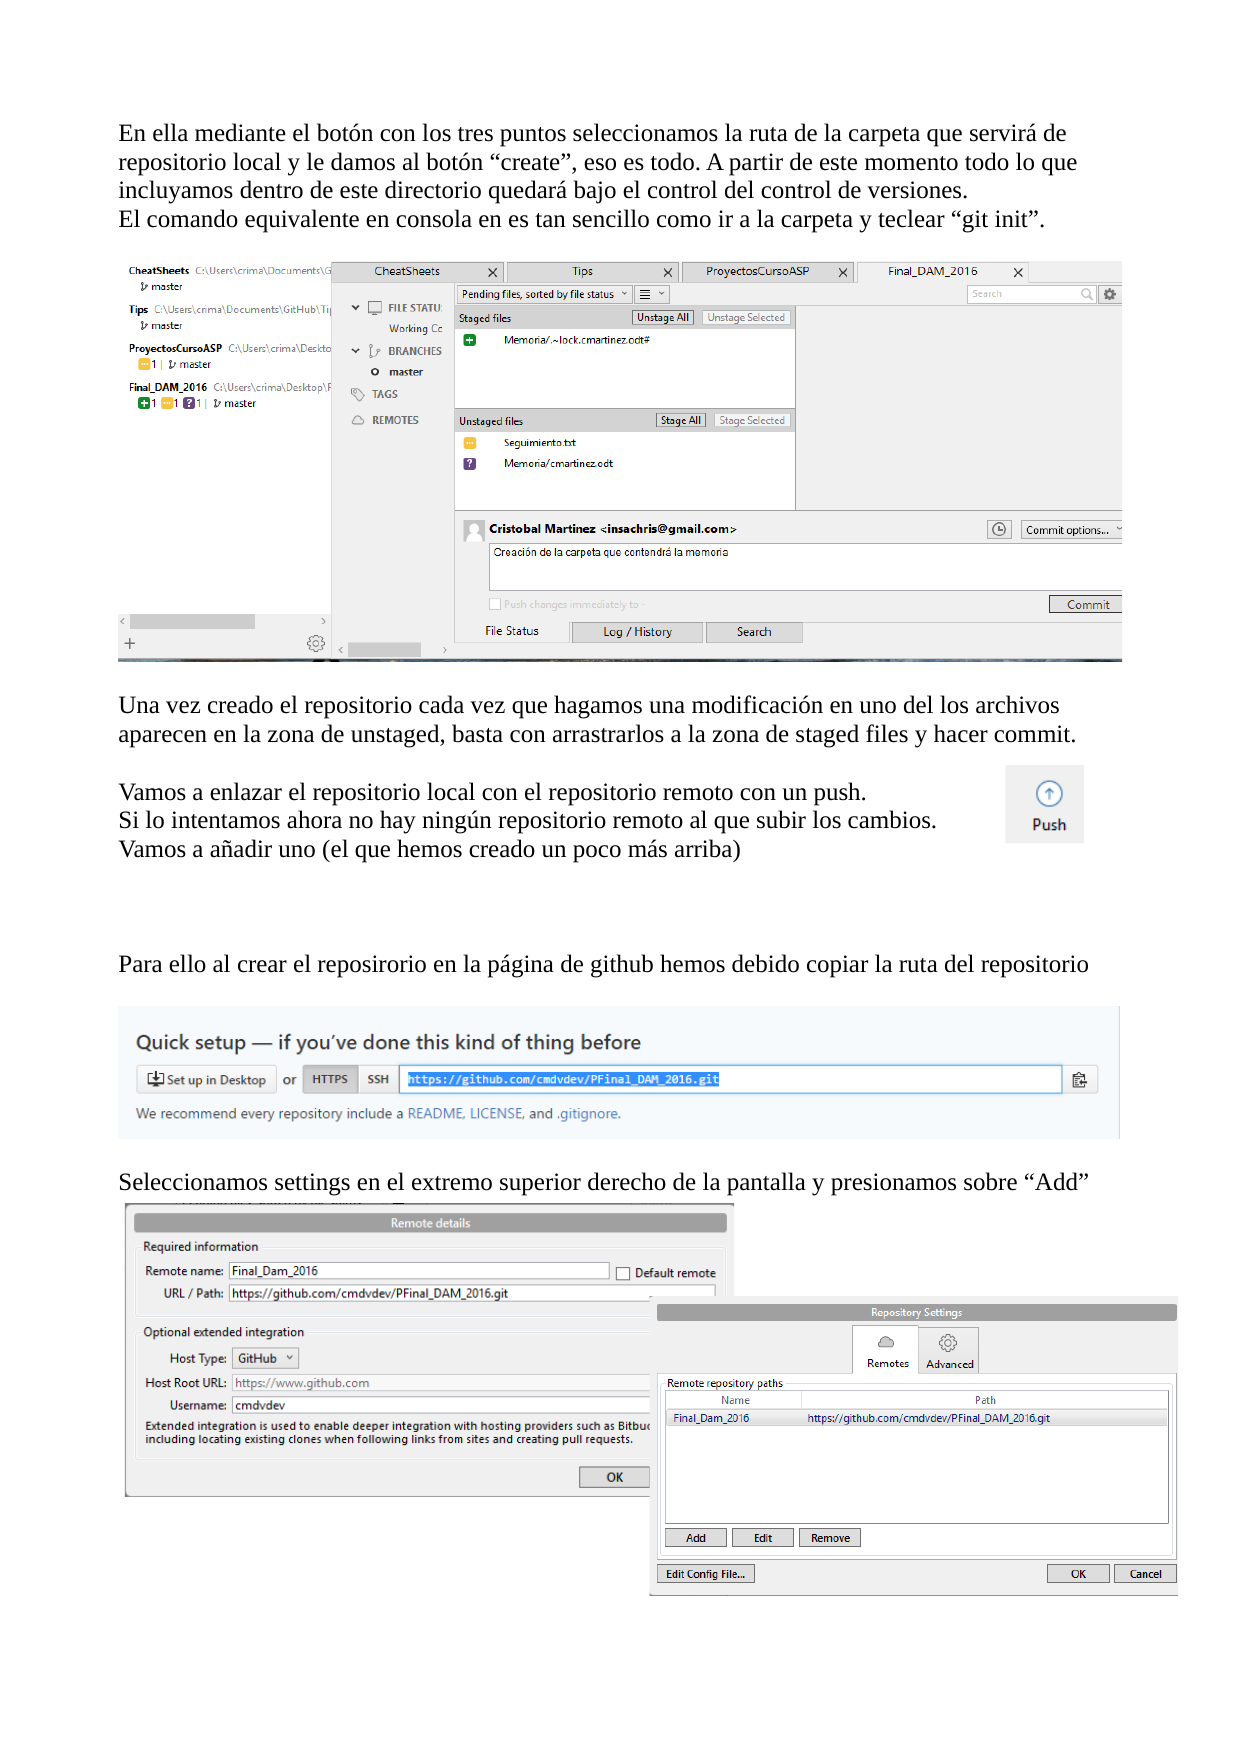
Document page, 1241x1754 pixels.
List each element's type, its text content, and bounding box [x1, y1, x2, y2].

text Una vez creado el repositorio cada vez que hagamos una modificación en uno del los archivos aparecen en la zona de unstaged, basta con arrastrarlos a la zona de staged files y hacer commit. [118, 690, 1122, 748]
picture [118, 261, 1123, 662]
picture [1005, 765, 1084, 850]
picture [124, 1203, 1179, 1596]
picture [118, 1006, 1123, 1139]
text Vamos a añadir uno (el que hemos creado un poco más arriba) [118, 834, 1122, 863]
text Para ello al crear el reposirorio en la página de github hemos debido copiar la ruta del repositorio [118, 949, 1122, 978]
text Si lo intentamos ahora no hay ningún repositorio remoto al que subir los cambios. [118, 805, 1005, 834]
text Vamos a enlazar el repositorio local con el repositorio remoto con un push. [118, 777, 1005, 805]
text Seleccionamos settings en el extremo superior derecho de la pantalla y presionamos sobre “Add” [118, 1167, 1122, 1196]
text El comando equivalente en consola en es tan sencillo como ir a la carpeta y teclear “git init”. [118, 204, 1122, 233]
text En ella mediante el botón con los tres puntos seleccionamos la ruta de la carpeta que servirá de repositorio local y le damos al botón “create”, eso es todo. A partir de este momento todo lo que incluyamos dentro de este directorio quedará bajo el control del control de versiones. [118, 118, 1122, 204]
